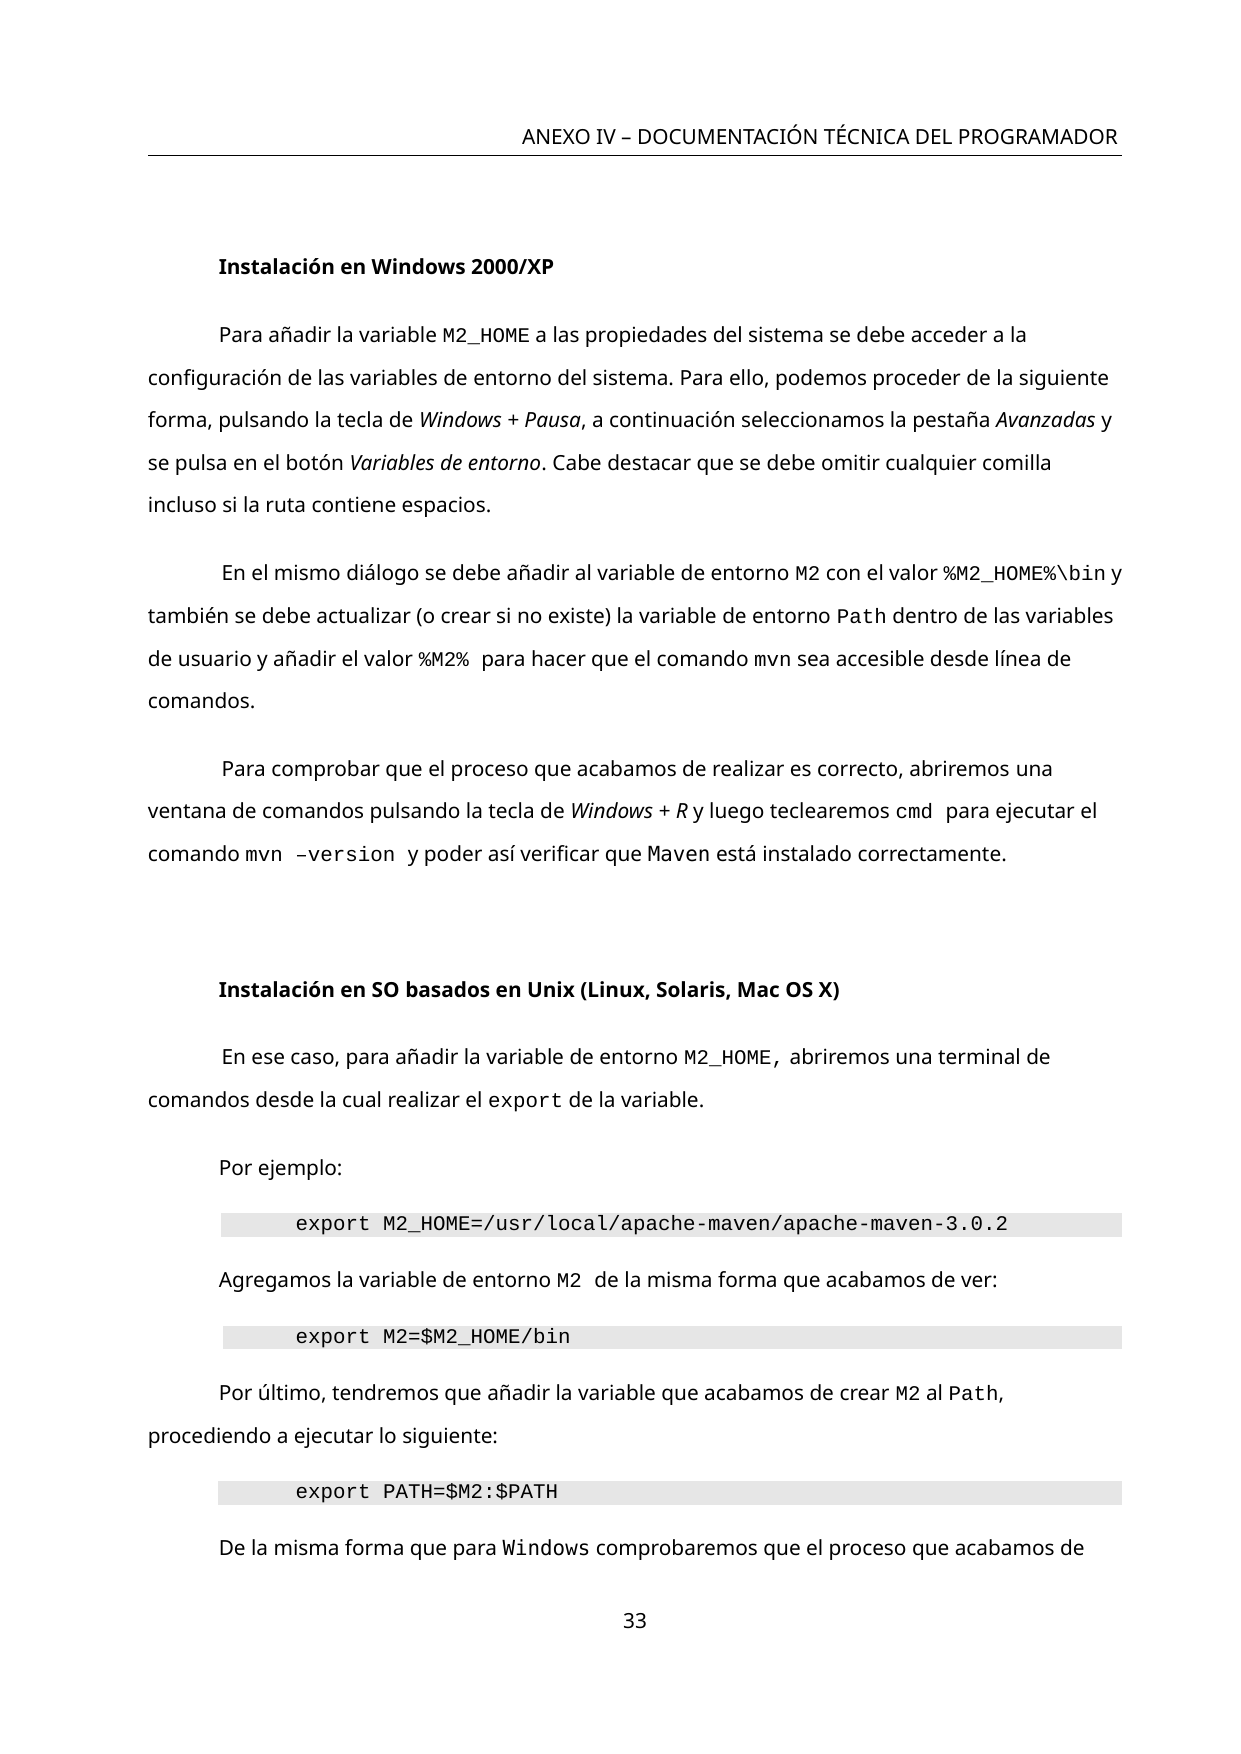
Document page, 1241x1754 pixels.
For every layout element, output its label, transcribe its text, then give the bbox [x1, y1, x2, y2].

text De la misma forma que para Windows comprobaremos que el proceso que acabamos de [148, 1533, 1122, 1562]
text Por último, tendremos que añadir la variable que acabamos de crear M2 al Path, procediendo a ejecutar lo siguiente: [148, 1378, 1122, 1449]
text Por ejemplo: [148, 1153, 1122, 1181]
text export PATH=$M2:$PATH [218, 1481, 1122, 1505]
text Instalación en SO basados en Unix (Linux, Solaris, Mac OS X) [148, 975, 1122, 1003]
text Para añadir la variable M2_HOME a las propiedades del sistema se debe acceder a la configuración de las variables de entorno del sistema. Para ello, podemos proceder de la siguiente forma, pulsando la tecla de Windows + Pausa, a continuación seleccionamos la pestaña Avanzadas y se pulsa en el botón Variables de entorno. Cabe destacar que se debe omitir cualquier comilla incluso si la ruta contiene espacios. [148, 320, 1122, 519]
text Para comprobar que el proceso que acabamos de realizar es correcto, abriremos una ventana de comandos pulsando la tecla de Windows + R y luego teclearemos cmd para ejecutar el comando mvn –version y poder así verificar que Maven está instalado correctamente. [148, 754, 1122, 868]
text Agregamos la variable de entorno M2 de la misma forma que acabamos de ver: [148, 1265, 1122, 1294]
text Instalación en Windows 2000/XP [148, 252, 1122, 281]
text En ese caso, para añadir la variable de entorno M2_HOME, abriremos una terminal de comandos desde la cual realizar el export de la variable. [148, 1042, 1122, 1113]
text En el mismo diálogo se debe añadir al variable de entorno M2 con el valor %M2_HOME%\bin y también se debe actualizar (o crear si no existe) la variable de entorno Path dentro de las variables de usuario y añadir el valor %M2% para hacer que el comando mvn sea accesible desde línea de comandos. [148, 558, 1122, 715]
text export M2_HOME=/usr/local/apache-maven/apache-maven-3.0.2 [221, 1213, 1122, 1237]
text export M2=$M2_HOME/bin [223, 1326, 1122, 1349]
